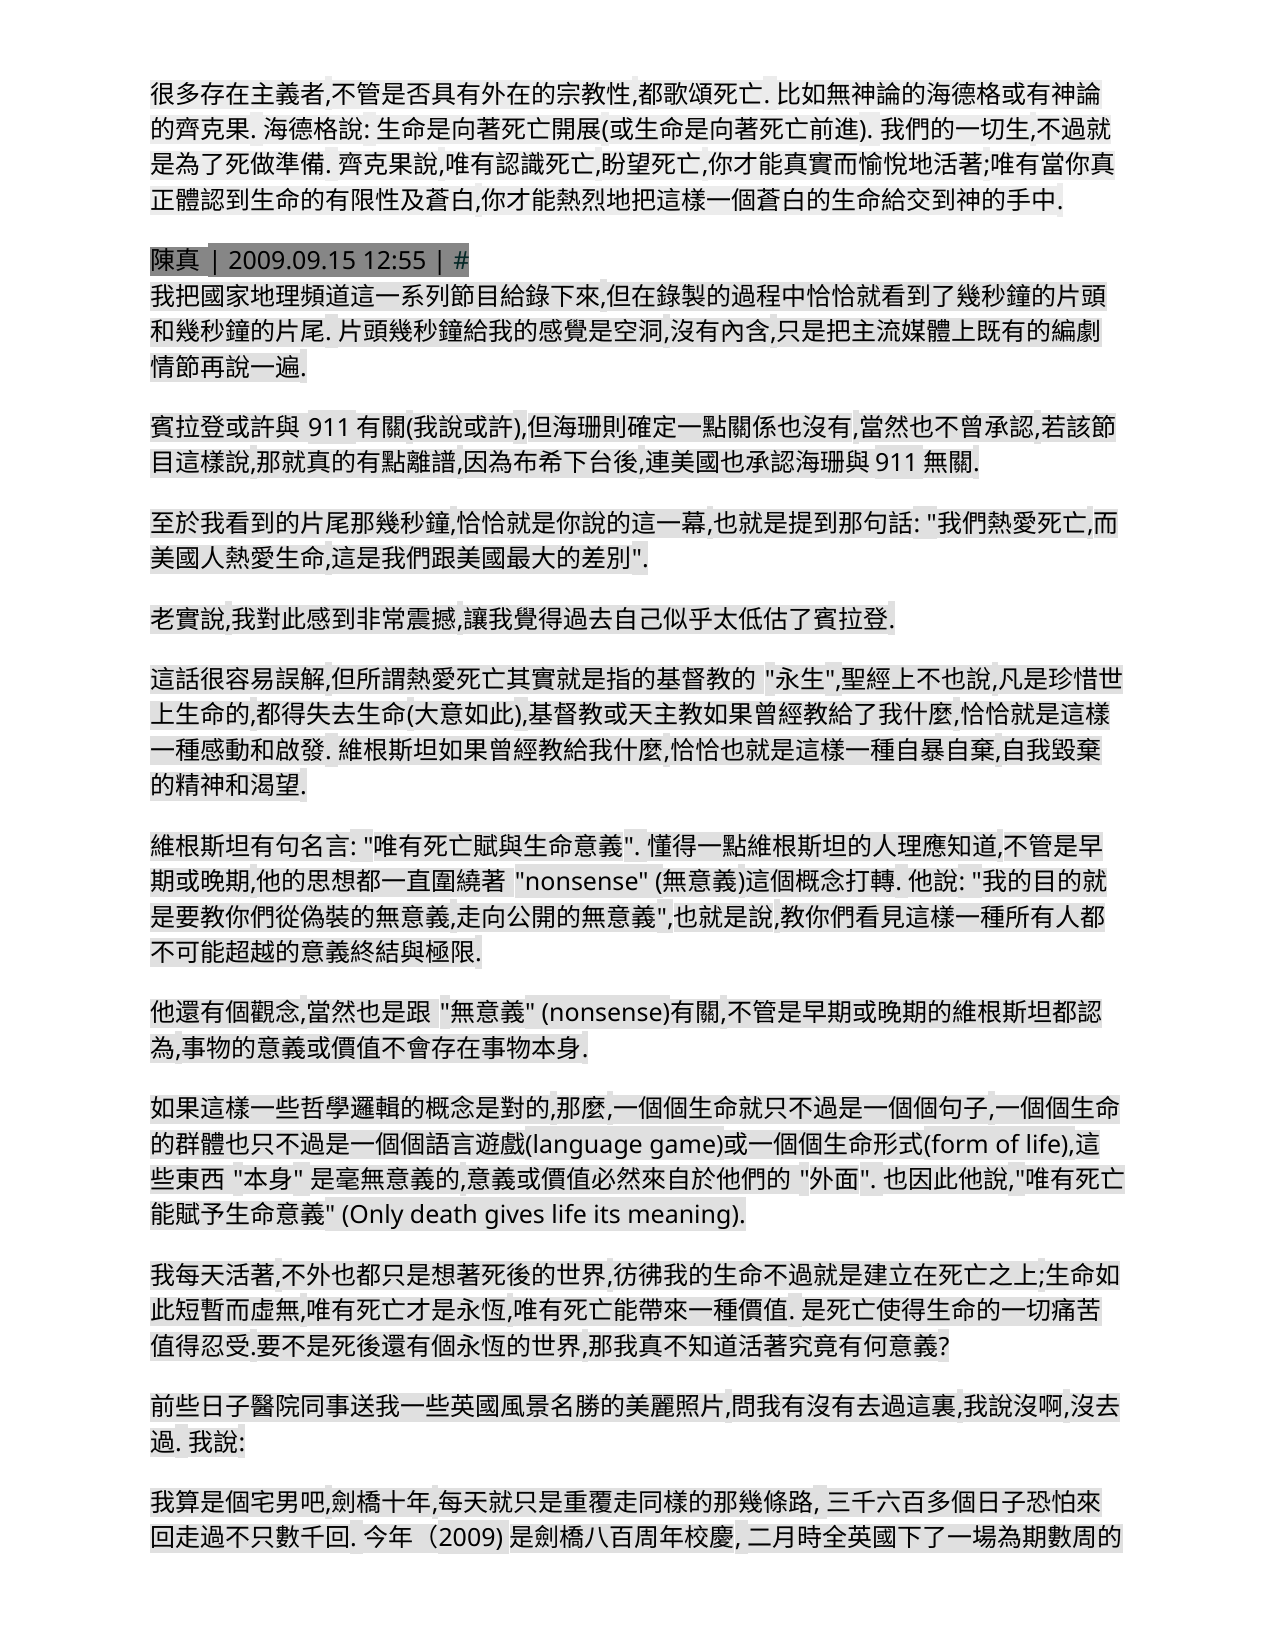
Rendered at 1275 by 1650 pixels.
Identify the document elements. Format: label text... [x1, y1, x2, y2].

text 我算是個宅男吧,劍橋十年,每天就只是重覆走同樣的那幾條路, 三千六百多個日子恐怕來回走過不只數千回. 今年（2009) 是劍橋八百周年校慶, 二月時全英國下了一場為期數周的 [150, 1483, 1125, 1554]
text 我把國家地理頻道這一系列節目給錄下來,但在錄製的過程中恰恰就看到了幾秒鐘的片頭和幾秒鐘的片尾. 片頭幾秒鐘給我的感覺是空洞,沒有內含,只是把主流媒體上既有的編劇情節再說一遍. [150, 277, 1125, 383]
text 賓拉登或許與 911有關(我說或許),但海珊則確定一點關係也沒有,當然也不曾承認,若該節目這樣說,那就真的有點離譜,因為布希下台後,連美國也承認海珊與911無關. [150, 408, 1125, 479]
text 陳真 | 2009.09.15 12:55 | # [150, 242, 1125, 277]
text 他還有個觀念,當然也是跟 "無意義" (nonsense)有關,不管是早期或晚期的維根斯坦都認為,事物的意義或價值不會存在事物本身. [150, 994, 1125, 1064]
text 很多存在主義者,不管是否具有外在的宗教性,都歌頌死亡. 比如無神論的海德格或有神論的齊克果. 海德格說: 生命是向著死亡開展(或生命是向著死亡前進). 我們的一切生,不過就是為了死做準備. 齊克果說,唯有認識死亡,盼望死亡,你才能真實而愉悅地活著;唯有當你真正體認到生命的有限性及蒼白,你才能熱烈地把這樣一個蒼白的生命給交到神的手中. [150, 75, 1125, 217]
text 如果這樣一些哲學邏輯的概念是對的,那麼,一個個生命就只不過是一個個句子,一個個生命的群體也只不過是一個個語言遊戲(language game)或一個個生命形式(form of life),這些東西 "本身" 是毫無意義的,意義或價值必然來自於他們的 "外面". 也因此他說,"唯有死亡能賦予生命意義" (Only death gives life its meaning). [150, 1089, 1125, 1231]
text 維根斯坦有句名言: "唯有死亡賦與生命意義". 懂得一點維根斯坦的人理應知道,不管是早期或晚期,他的思想都一直圍繞著 "nonsense" (無意義)這個概念打轉. 他說: "我的目的就是要教你們從偽裝的無意義,走向公開的無意義",也就是說,教你們看見這樣一種所有人都不可能超越的意義終結與極限. [150, 827, 1125, 969]
text 前些日子醫院同事送我一些英國風景名勝的美麗照片,問我有沒有去過這裏,我說沒啊,沒去過. 我說: [150, 1387, 1125, 1458]
text 至於我看到的片尾那幾秒鐘,恰恰就是你說的這一幕,也就是提到那句話: "我們熱愛死亡,而美國人熱愛生命,這是我們跟美國最大的差別". [150, 504, 1125, 575]
text 老實說,我對此感到非常震撼,讓我覺得過去自己似乎太低估了賓拉登. [150, 600, 1125, 635]
text 我每天活著,不外也都只是想著死後的世界,彷彿我的生命不過就是建立在死亡之上;生命如此短暫而虛無,唯有死亡才是永恆,唯有死亡能帶來一種價值. 是死亡使得生命的一切痛苦值得忍受.要不是死後還有個永恆的世界,那我真不知道活著究竟有何意義? [150, 1256, 1125, 1362]
text 這話很容易誤解,但所謂熱愛死亡其實就是指的基督教的 "永生",聖經上不也說,凡是珍惜世上生命的,都得失去生命(大意如此),基督教或天主教如果曾經教給了我什麼,恰恰就是這樣一種感動和啟發. 維根斯坦如果曾經教給我什麼,恰恰也就是這樣一種自暴自棄,自我毀棄的精神和渴望. [150, 660, 1125, 802]
